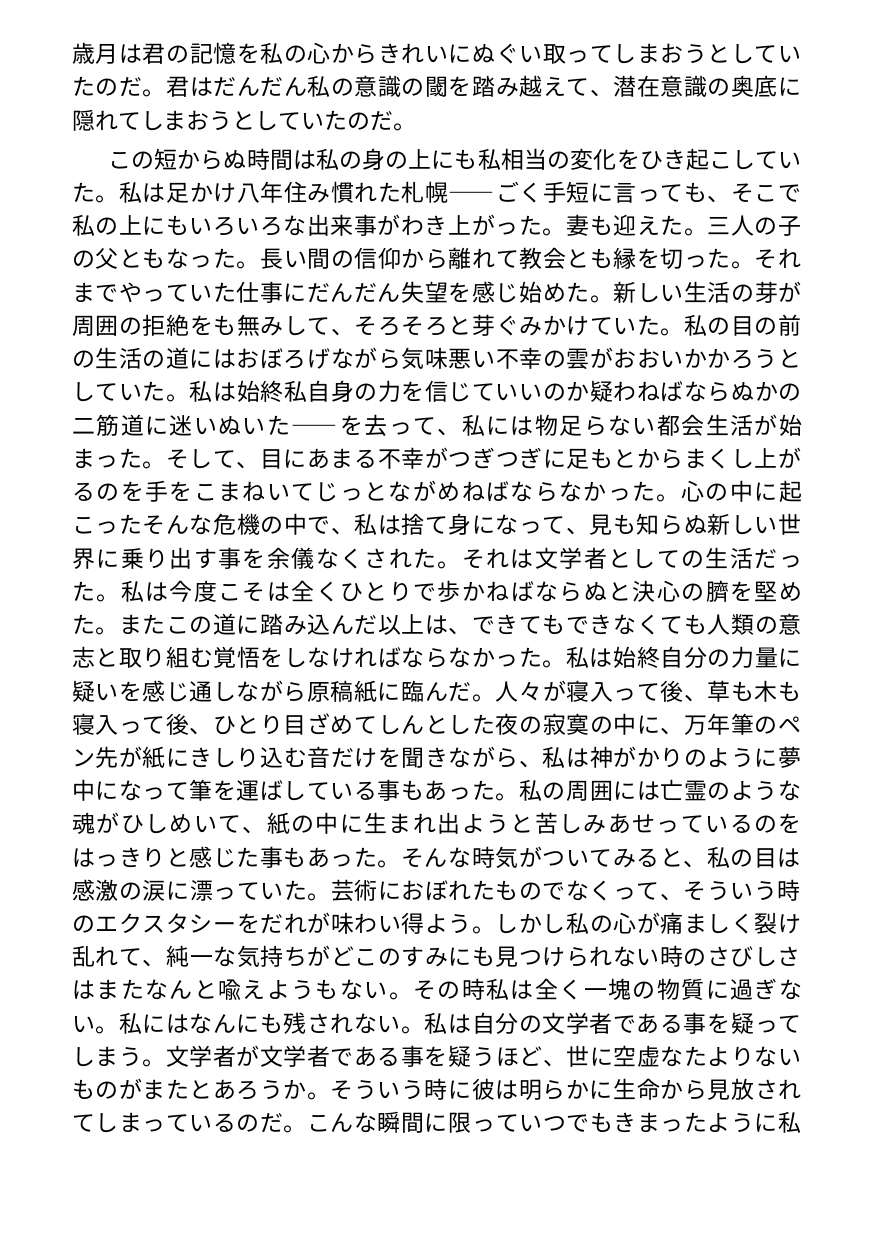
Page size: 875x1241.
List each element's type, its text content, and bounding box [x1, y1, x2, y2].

text この短からぬ時間は私の身の上にも私相当の変化をひき起こしていた。私は足かけ八年住み慣れた札幌――ごく手短に言っても、そこで私の上にもいろいろな出来事がわき上がった。妻も迎えた。三人の子の父ともなった。長い間の信仰から離れて教会とも縁を切った。それまでやっていた仕事にだんだん失望を感じ始めた。新しい生活の芽が周囲の拒絶をも無みして、そろそろと芽ぐみかけていた。私の目の前の生活の道にはおぼろげながら気味悪い不幸の雲がおおいかかろうとしていた。私は始終私自身の力を信じていいのか疑わねばならぬかの二筋道に迷いぬいた――を去って、私には物足らない都会生活が始まった。そして、目にあまる不幸がつぎつぎに足もとからまくし上がるのを手をこまねいてじっとながめねばならなかった。心の中に起こったそんな危機の中で、私は捨て身になって、見も知らぬ新しい世界に乗り出す事を余儀なくされた。それは文学者としての生活だった。私は今度こそは全くひとりで歩かねばならぬと決心の臍を堅めた。またこの道に踏み込んだ以上は、できてもできなくても人類の意志と取り組む覚悟をしなければならなかった。私は始終自分の力量に疑いを感じ通しながら原稿紙に臨んだ。人々が寝入って後、草も木も寝入って後、ひとり目ざめてしんとした夜の寂寞の中に、万年筆のペン先が紙にきしり込む音だけを聞きながら、私は神がかりのように夢中になって筆を運ばしている事もあった。私の周囲には亡霊のような魂がひしめいて、紙の中に生まれ出ようと苦しみあせっているのをはっきりと感じた事もあった。そんな時気がついてみると、私の目は感激の涙に漂っていた。芸術におぼれたものでなくって、そういう時のエクスタシーをだれが味わい得よう。しかし私の心が痛ましく裂け乱れて、純一な気持ちがどこのすみにも見つけられない時のさびしさはまたなんと喩えようもない。その時私は全く一塊の物質に過ぎない。私にはなんにも残されない。私は自分の文学者である事を疑ってしまう。文学者が文学者である事を疑うほど、世に空虚なたよりないものがまたとあろうか。そういう時に彼は明らかに生命から見放されてしまっているのだ。こんな瞬間に限っていつでもきまったように私 [72, 142, 802, 1138]
text 歳月は君の記憶を私の心からきれいにぬぐい取ってしまおうとしていたのだ。君はだんだん私の意識の閾を踏み越えて、潜在意識の奥底に隠れてしまおうとしていたのだ。 [72, 36, 802, 136]
